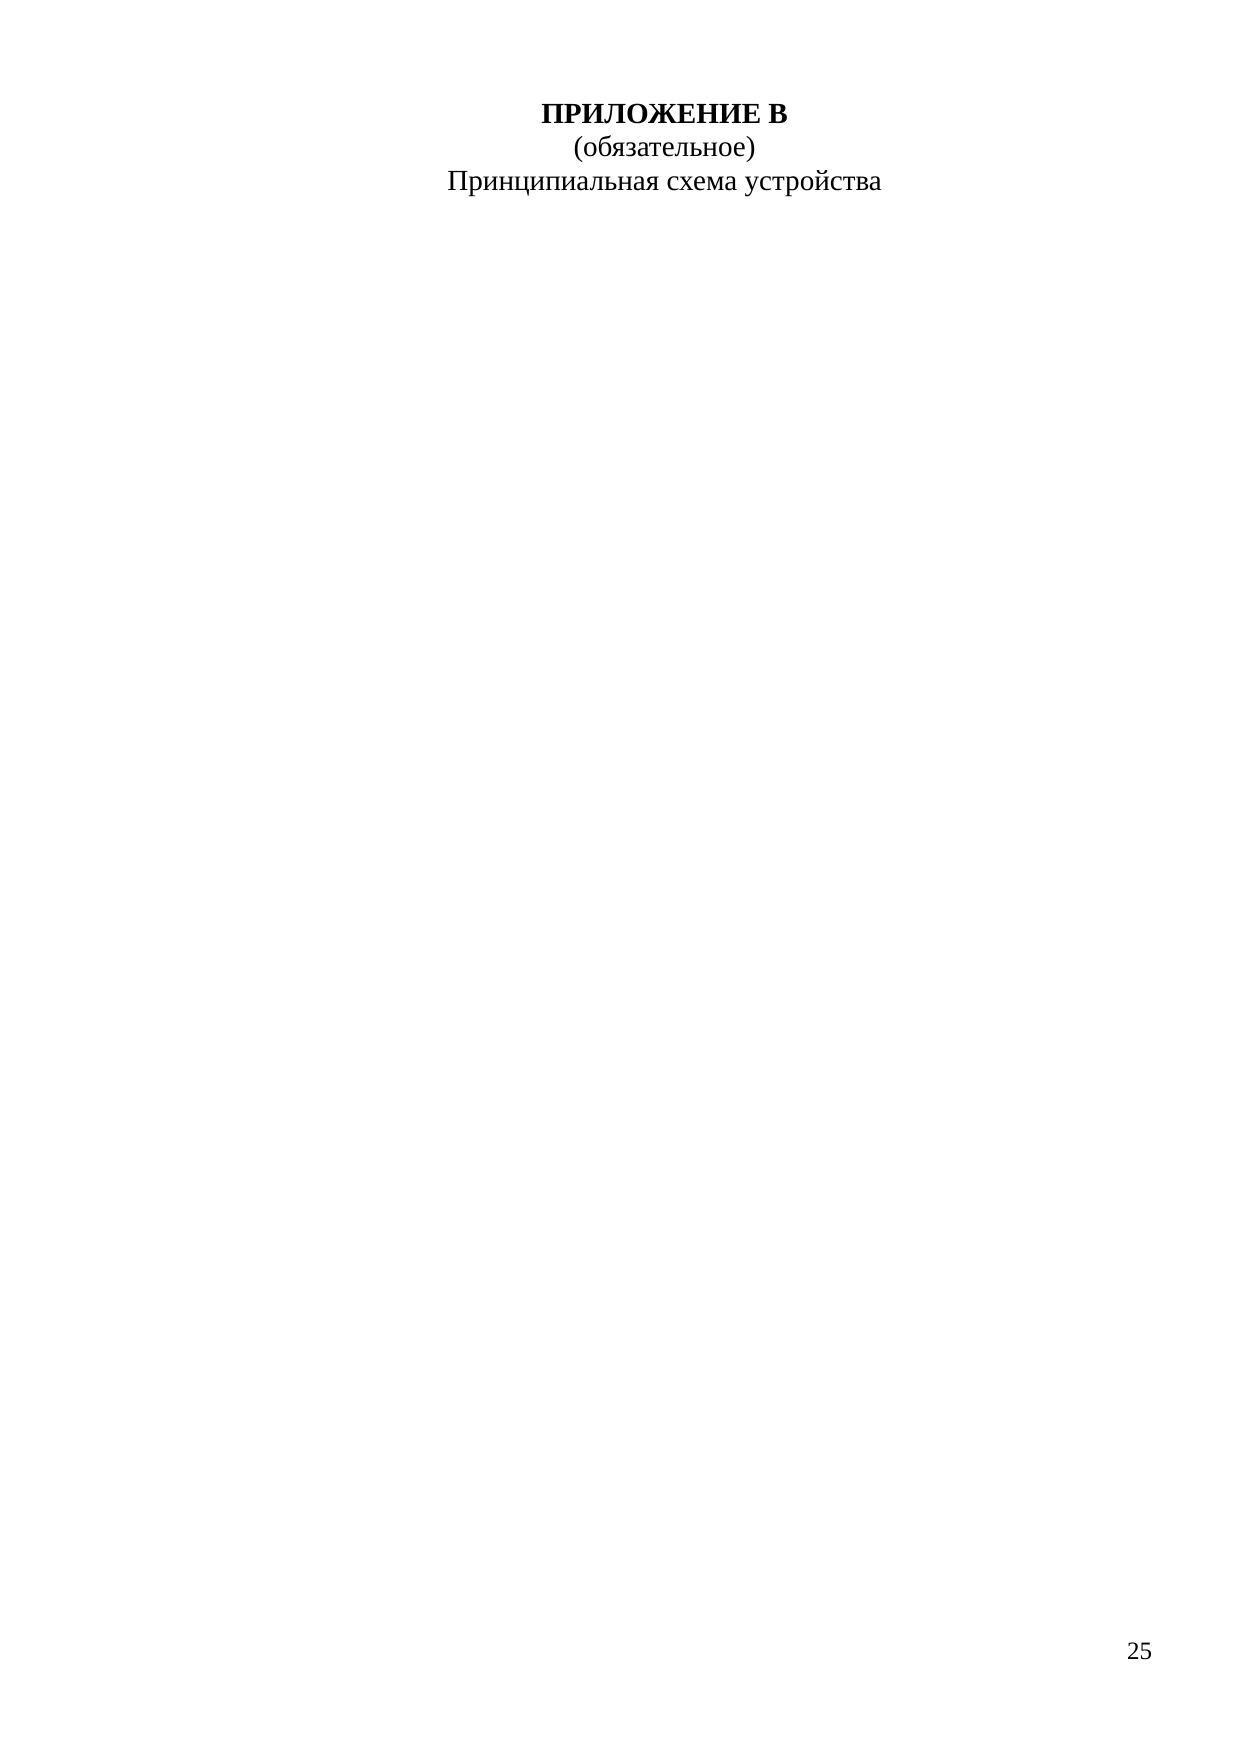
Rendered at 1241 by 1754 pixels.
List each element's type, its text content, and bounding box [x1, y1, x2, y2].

text (обязательное) [177, 129, 1152, 163]
text Принципиальная схема устройства [177, 163, 1152, 196]
subtitle ПРИЛОЖЕНИЕ В [177, 96, 1152, 129]
